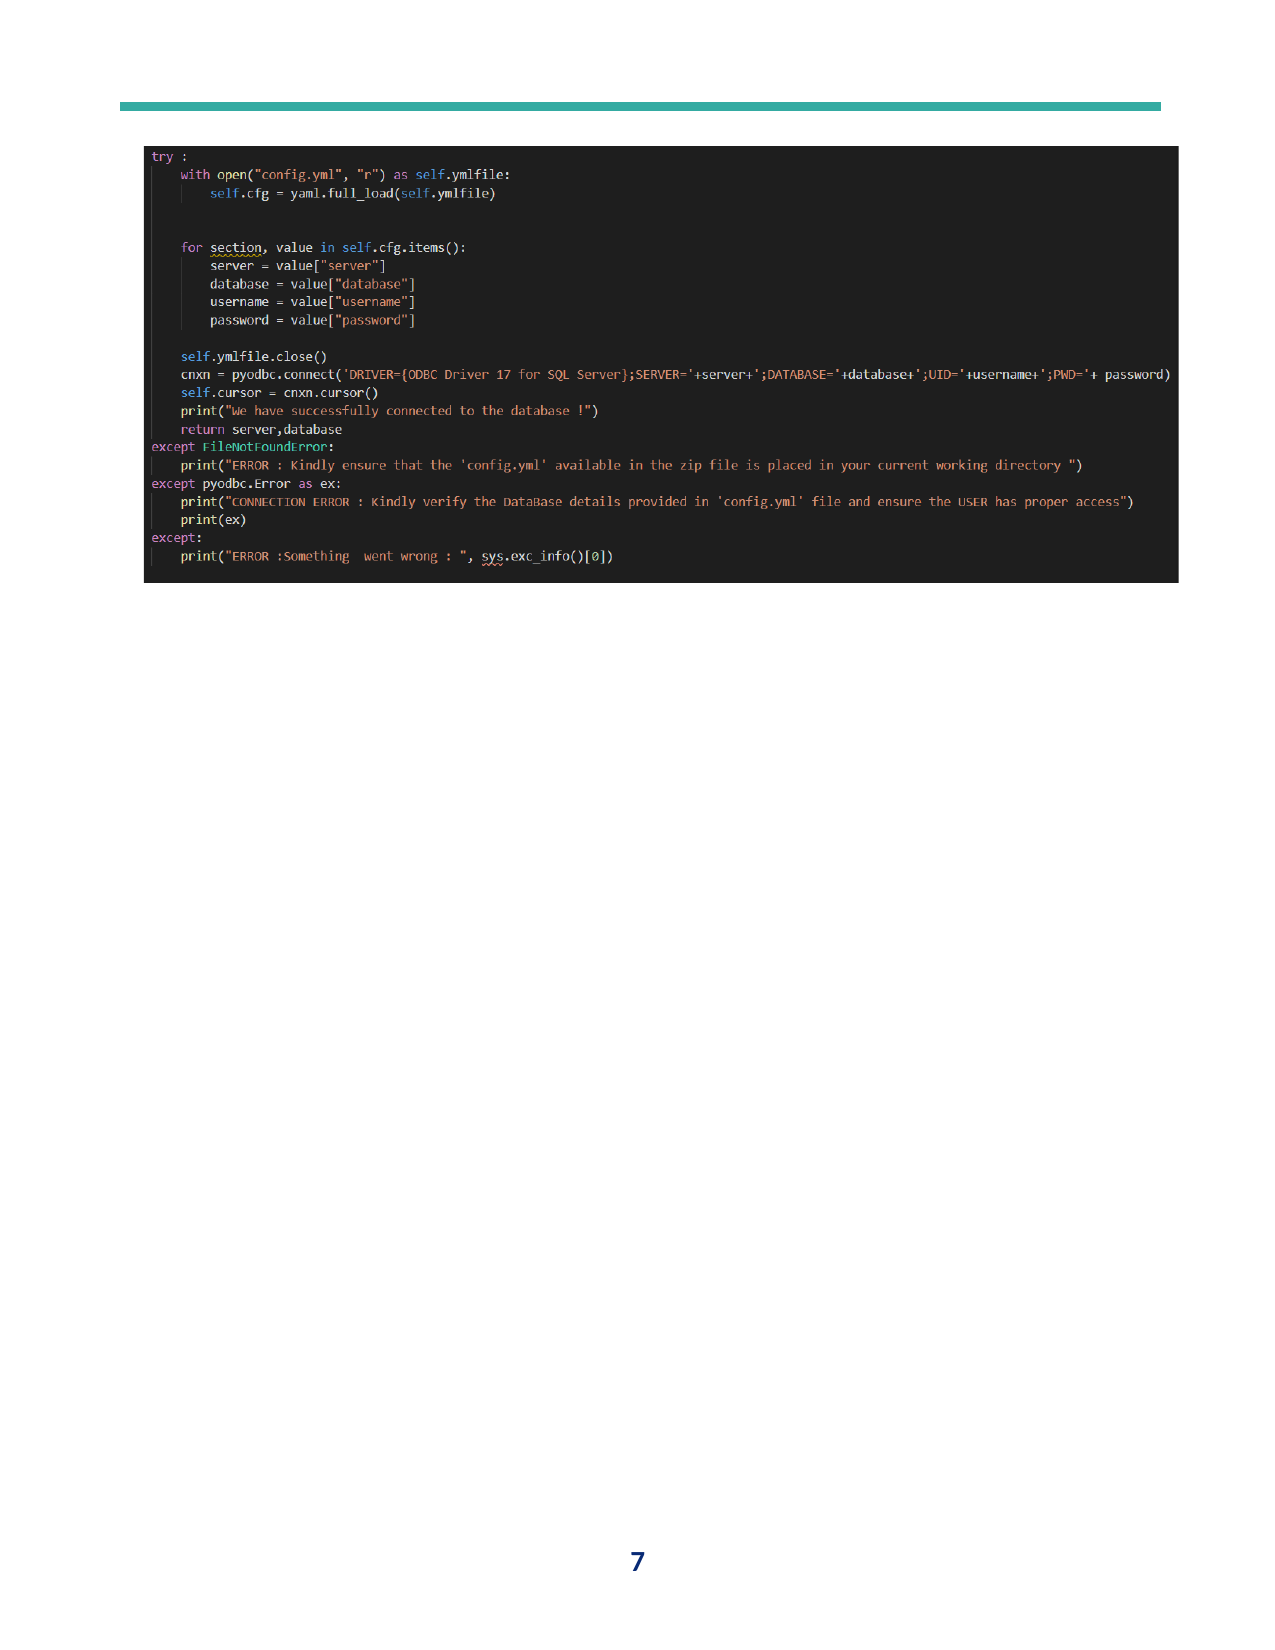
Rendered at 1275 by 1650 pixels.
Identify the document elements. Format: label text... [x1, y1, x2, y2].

table_header Highlights: I didn’t want crucial information like DB credentials to be visible in the code. So I created a YAML File to store the database details User is reminded about the YAML File as soon as the code is executed I have implemented a class Created function for the purpose of reusability Created a main function for calling the class and the objects All the packages will be automatically imported if present in the environment else installed and then imported. If the code is being run for the first time, Survey Structure, All Survery data and the view in DB will be created and the following message will be displayed The survey structure and AllSurveryData will be stored in a csv in the current working directory. If the survey structure is updated, a new folder called archive will be created in the same directory and the code will display the following message Previous file will be archived in the folder with the name appended with the current date and time in milliseconds If the code is called again and there is no update in the Survery Structure, the following will be displayed I have commented for every function stating their use and expected input and results Implemented try and catch for handling the error scenarios gracefully. Generating specific Error Messages for special scenarios [31, 147, 1272, 751]
table_cell [31, 751, 1272, 1308]
